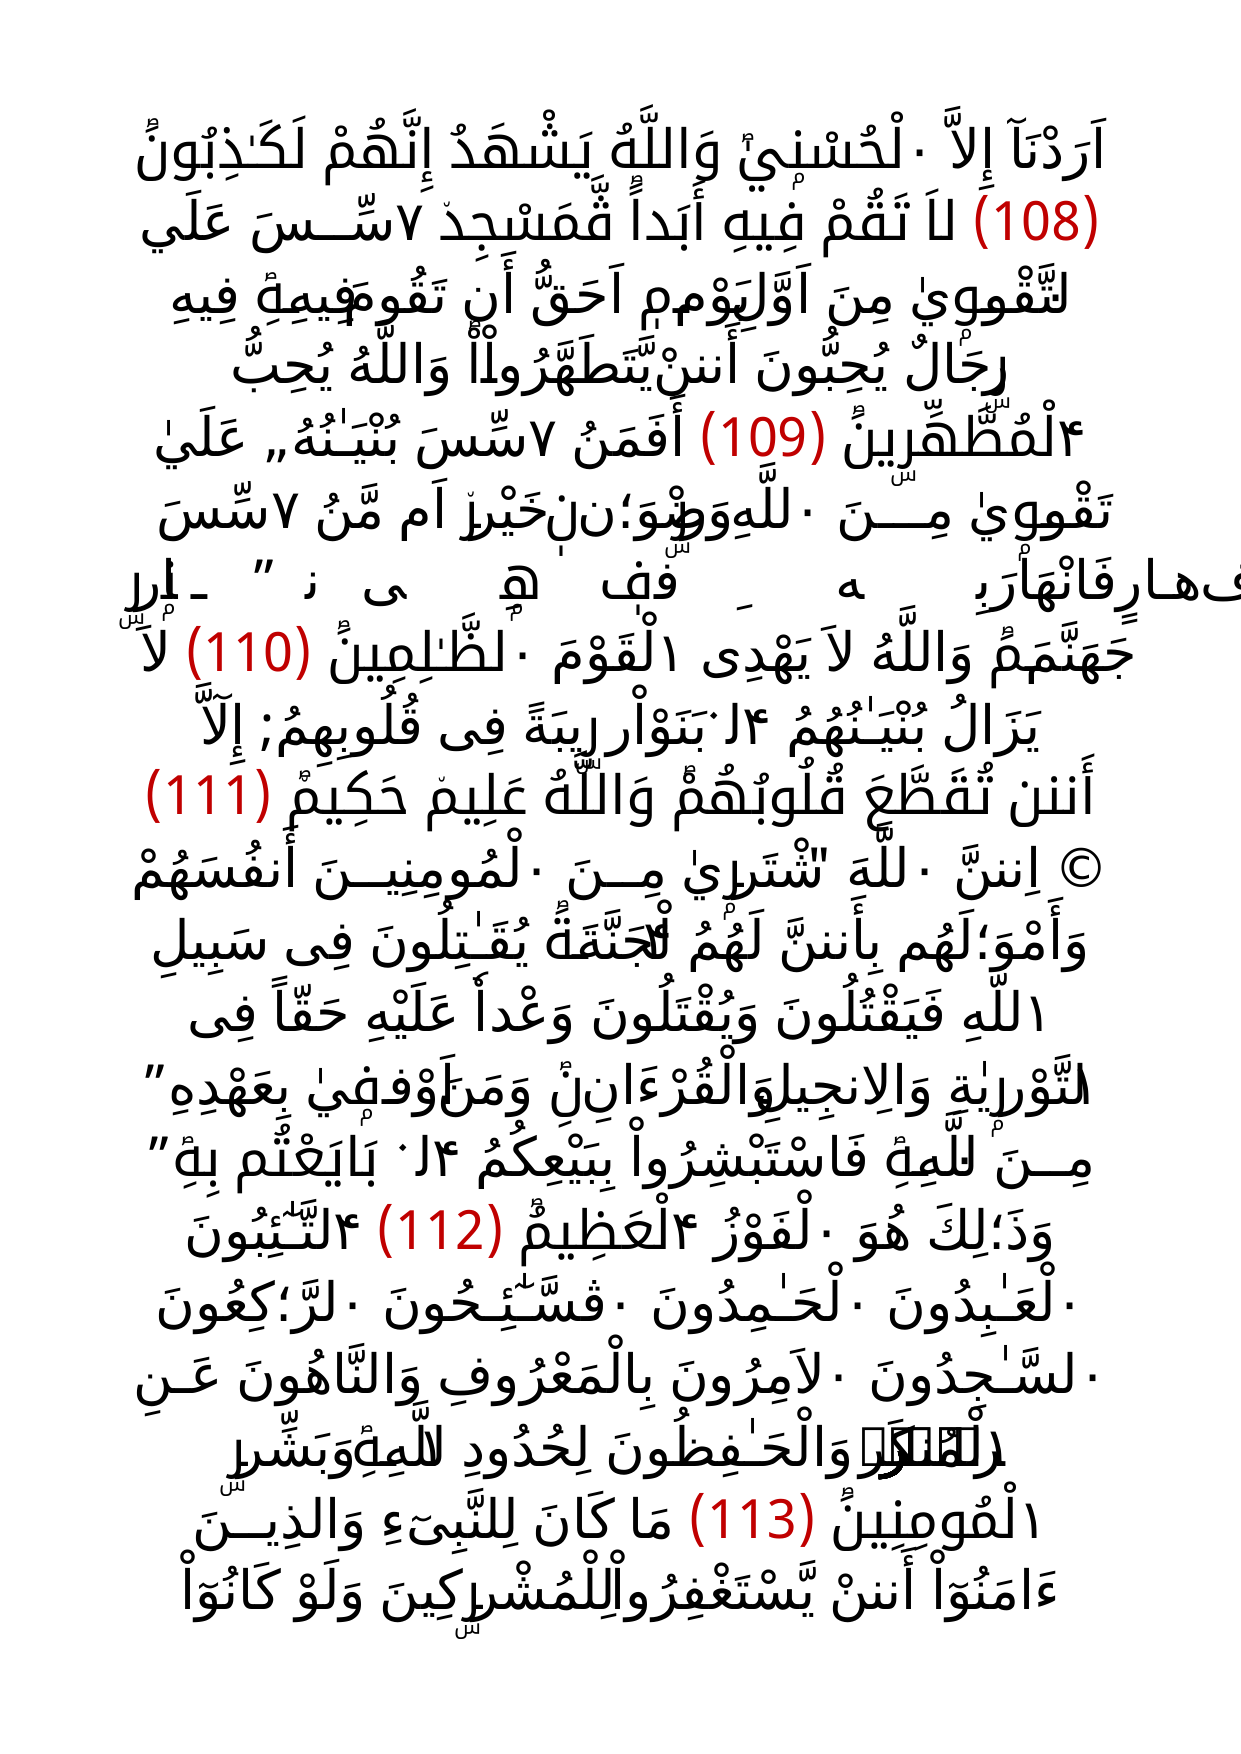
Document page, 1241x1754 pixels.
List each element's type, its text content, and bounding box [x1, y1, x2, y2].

text وَتَعْلَمَ ۰لْكَـٰذِبِينَؐ (43) لاَ يَسْتَـٰذِنُــكَ ۰لذِينَ يُومِنُونَ بِاللَّهِ وَالْيَوْمِ ۱لاَخِرۣ أَنْ يُّجَـٰهِدُواْ بِأَمْوَ؛لِهِمْ وَأَنفُسِهِمْؐ وَاللَّهُ عَلِيمٛ بِالْمُتَّقِينَؐ (44) إِنَّمَا يَسْتَـٰذِنُــكَ ۰لذِيــنَ لاَ يُومِنُونَ بِاللَّهِ وَالْيَوْمِ ۱لاَخِرۣ وَارْتَابَــتْ قُلُوبُهُمْ فَهُمْ فِى رَيْبِهِمْ يَتَرَدَّدُونَؐ (45) © وَلَوَ اَرَادُواْ ۴لْخُرُوجَ لَأَعَدُّواْ لَهُ„ عُدَّةًؐ وَچَكِــن كَرۣهَ ۰للَّهُ èنۢبِعَاثَهُمْ فَثَبَّطَهُمْ وَقِيــلَ ۸قْعُدُواْ مَعَ ۰لْقَـٰعِدِينَؐ (46) لَوْ خَرَجُواْ فِيكُم مَّا زَادُوكُمُ; إِلاَّ خَبَالًا وَلَأَوْضَعُواْ خِچَلَكُمْ يَبْغُونَكُمُ ۴لْفِتْنَةَ وَفِيكُمْ سَمَّـٰعُونَ لَهُمْؐ وَاللَّهُ عَلِيمٛ بِالظَّـٰلِمِينَؐ (47) لَقَدِ 'بْتَغَوُاْ ۴لْفِتْنَةَ مِــن قَـبْلُ وَقَلَّبُواْ لَــكَ ۰لاُمُورَ حَتَّيٰ جَآءَ ۰لْحَقُّ وَظَهَرَ أَمْرُ ۴للَّهِ وَهُمْ كَـٰرۣهُونَؐ (48) وَمِنْهُم مَّـنْ يَّقُولُ èيذَن لِّى وَلاَ تَفْتِنِّىٓؐ أَلاَ فِى ۱لْفِتْنَةِ سَقَطُواْؐ وَإِنَّ جَهَنَّمَ ڤَمُحِيطَةٛ بِالْكۭـٰفِـرۣينَؐ (49) إِن تُصِبْــكَ حَسَنَةٌ تَسُؤْهُمْؐ وَإِن تُصِبْــكَ مُصِيبَةٌ يَقُولُواْ قَدَ اَخَذْنَآ أَمْرَنَا مِــن قَـبْلُ وَيَتَوَلَّواْ وَّهُمْ فَرۣحُونَؐ (50) قُل لَّنْ يُّصِيبَنَآ إِلاَّ مَا كَتَــبَ ۰للَّهُ لَنَاؐ هُوَ مَوْلۭيٰنَاؐ وَعَلَــي ۰للَّهِ فَلْيَتَوَكَّلِ ۱لْمُومِنُونَؐ (51) قُلْ هَلْ تَرَبَّصُونَ بِنَآ إِلٓاَّ إِحْدَييي ۰لْحُسْنَيَيْنِؐ وَنَحْنُ نَتَرَبَّصُ بِكُمُ; أَنْ يُّـصِيبَكُمُ ۴للَّهُ بِعَذَابببٍ مِّنْ عِندِهِ“ أَوْ بِأَيْدِينَاؐ فَتَرَبَّصُوٓاْؐ إِنَّا مَعَكُم مُّتَرَبِّصُونَؐ (52) قُلَ اَنفِقُواْ طَوْعاٗ اَوْ كَرْهاً لَّنْ يُّتَقَبَّــلَ مِنكُمُؐ; إِنَّكُمْ كُنتُمْ قَوْماً فَـٰسِقِينَؐ (53) وَمَا مَنَعَهُمُ; أَننن تُقْبَـلَ مِنْهُمْ نَفَقَـٰتُهُمُ; إِلٓاَّ أَنَّهُمْ كَفَرُواْ بِاللَّهِ وَبِرَسُولِهِ” وَلاَ يَاتُونَ ۰لصَّلَوٰةَ إِلاَّ وَهُمْ كُسَالۭيٰ وَلاَ يُنفِقُونَ إِلاَّ وَهُمْ كَـٰرۣهُونَؐ (54) ® فَلاَ تُعْجِبْــكَ أَمْوَ؛لُهُمْ وَلآَ أَوْچَدُهُمُؐ; إِنَّمَا يُرۣيدُ ۴للَّهُ لِيُعَذِّبَهُم بِهَا فِى ۱لْحَيَوٰةِ ۱لدُّنْيۭا وَتَزْهَــقَ أَنفُسُهُمْ وَهُمْ كَـٰفِرُونَؐ (55) وَيَحْلِفُونَ بِاللَّهِ إِنَّهُمْ لَمِنكُمْ وَمَا هُم مِّنكُمْ وَچَكِنَّهُمْ قَوْمٌ يَفْرَقُونَؐ (56) لَوْ يَجِدُونَ مَڤْجَــٔاٗ اَوْ مَغَـٰرَ؛تتتٖ اَوْ مُدَّخَلًا لَّوَلَّوۣاْ اِلَيْهِ وَهُمْ يَـجْمَحُونَؐ (57) وَمِنْهُم مَّنْ يَّلْمِزُكككَ فِى ۱لصَّدَقَـٰــتِ فَإِنننُ ۷عْطُواْ مِنْهَا رَضُواْ وَإِن لَّمْ يُعْطَوْاْ مِنْهَآ إِذَا هُمْ يَسْخَطُونَؐ (58) وَلَوَ اَنَّهُمْ رَضُواْ مَآ ءَاتۭيٰهُمُ ۴للَّهُ وَرَسُولُهُ„ وَقَالُواْ حَسْبُنَا ۰للَّهُ سَيُوتِينَا ۰للَّهُ مِن فَضْلِهِ” وَرَسُولُهُؐ; إِنَّـآ إِلَــي ۰للَّهِ رَ؛غِبُونَؐ (59) إِنَّمَا ۰لصَّدَقَـٰــتُ لِلْفُقَرَآءِ وَالْمَسَـٰكِينِ وَالْعَـٰمِلِيــنَ عَلَيْهَا وَالْمُوَ۬لَّفَةِ قُلُوبُهُمْ وَفِى ۱لرّۣقَابببِ وَالْغَـٰرۣمِينَ وَفِى سَبِيلِ ۱للَّهِ وَابْـنِ ۱لسَّبِيلِ فَرۣيضَةً مِّــنَ ۰للَّهِؐ وَاللَّهُ عَلِيم٘ حَكِيمٌؐ (60) ¥ وَمِنْهُمُ ۴لذِينَ يُوذُونَ ۰لنَّبِىٓءَ وَيَقُولُونَ هُوَ ٱُذْنٌؐ قُــلُ ۷ذْنُ خَيْرٍ لَّكُمْ يُومِنُ بِاللَّهِ وَيُومِـنُ لِلْمُومِنِينَ وَرَحْمَةٌ لِّلذِيــنَ ءَامَنُواْ مِنكُمْؐ وَالذِينَ يُوذُونَ رَسُولَ ۰للَّهِ لَهُمْ عَذَاب٘ اَلِيمٌؐ (61) يَحْلِفُونَ بِاللَّهِ لَكُمْ لِيُرْضُوكُمْ وَاللَّهُ وَرَسُولُهُ; أَحَقُّ أَنْ يُّرْضُوهُ إِننن كَانُواْ مُومِنِينَؐ (62) أَلَمْ يَعْلَمُوٓاْ أَنَّهُ„ مَنْ يُّحَادِدِ ۱للَّهَ وَرَسُولَهُ„ فَأَنننَّ لَهُ„ نَارَ جَهَنَّمَ خَـٰلِداً فِيهَاؐ ذَ؛لِكَ ۰لْخِزْيُ ۴لْعَظِيمُؐ (63) يَحْذَرُ ۴لْمُنَـٰفِقُونَ أَن تُنَزَّلَ عَلَيْهِمْ سُورَةٌ تُنَبِّيؖهُم بِمَا فِى قُلُوبِهِمْؐ قُلِ 'سْتَهْزۣءُوٓاْؐ إِنننَّ ۰للَّهَ مُخْرۣجٌ مَّا تَحْذَرُونَؐ (64) وَلَـئِــن سَأَلْتَهُمْ لَيَقُولُنَّ إِنَّمَا كُنَّا نَخُوضُ وَنَلْعَبُؐ قُـلَ اَبِاللَّهِ وَءَايَـٰتِهِ” وَرَسُولِهِ” كُنتُمْ تَسْتَهْزۣءُونَؐ (65) لاَ تَعْتَذِرُواْؐ قَدْ كَفَرْتُم بَعْدَ إِيمَـٰنِكُمُؐ; إِنْ يُّعْفَ عَــن طَآئِفَةٍ مِّنكُمْ تُعَذَّبْ طَآئِفَةٛ بِأَنَّهُمْ كَانُواْ مُجْرۣمِيـنَؐ (66) ۰لْمُنَـٰفِقُونَ وَالْمُنَـٰفِقَـٰــتُ بَعْضُهُم مِّـنۢ بَعْـضٍ يَامُرُونَ بِالْمُنكَرۣ وَيَنْهَوْنَ عَـنِ ۱لْمَعْرُوفِ وَيَقْبِضُونَ أَيْدِيَهُمْ نَسُواْ ۴للَّهَ فَنَسِيَهُمُؐ; إِنننَّ ۰لْمُنَـٰفِقِيــنَ هُمُ ۴لْفَـٰسِقُونَؐ (67) وَعَدَ ۰للَّهُ ۴لْمُنَـٰفِقِينَ وَالْمُنَـٰفِقَـٰــتِ وَالْكُفَّارَ نَارَ جَهَنَّمَ خَـٰلِدِينَ فِيهَاؐ هِــيَ حَسْبُهُمْؐ وَلَعَنَهُمُ ۴للَّهُؐ وَلَهُمْ عَذَابببٌ مُّقِيمٌؐ (68) كَالذِيــنَ مِـن قَبْلِكُمْ كَانُوٓاْ أَشَدَّ مِنكُمْ قُوَّةً وَأَكْثَرَ أَمْوَ؛لًا وَأَوْچَداً فَاسْتَمْتَعُواْ بِخَچَقِهِمْ فَاسْتَمْتَعْتُم بِخَچَقِكُمْ كَمَا "سْتَمْتَعَ ۰لذِينَ مِن قَبْلِكُم بِخَچَقِهِمْ وَخُضْتُمْ كَاﻟ﮲ خَاضُوٓاْؐ ٱُوْلَئِكَ حَبِطَــتَ اَعْمَـٰلُهُمْ فِى ۱لدُّنْيۭا وَالاَخِرَةِؐ وَٱُوْلَئِكَ هُمُ ۴لْخَـٰسِرُونَؐ (69) ® أَلَمْ يَاتِهِمْ نَبَٱُ ۴لذِيــنَ مِـن قَبْلِهِمْ قَوْمِ نُوحٍ وَعَادٍ وَثَمُودَ (70) وَقَوْمِ إِبْرَ؛هِيمَ وَأَصْحَـٰــبِ مَدْيَنَ وَالْمُوتَفِكَـٰــتِؐ أَتَتْهُمْ رُسُلُهُم بِالْبَيِّنَـٰــتِؐ فَمَا كَانَ ۰للَّهُ لِيَظْلِمَهُمْؐ وَچَكِن كَانُوٓاْ أَنفُسَهُمْ يَظْلِمُونَؐ (71) وَالْمُومِنُونَ وَالْمُومِنَـٰــتُ بَعْضُهُمُ; أَوْلِيَآءُ بَعْضٍؐ يَامُرُونَ بِالْمَعْرُوفِ وَيَنْهَوْنَ عَنِ ۱لْمُنكَرۣ وَيُقِيمُونَ ۰لصَّلَوٰةَ وَيُوتُونَ ۰لزَّكَوٰةَ وَيُطِيعُونننَ ۰للَّهَ وَرَسُولَهُؐ; ٱُوْلَئِــكَ سَيَرْحَمُهُمُ ۴للَّهُؐ إِنننَّ ۰للَّهَ عَزۣيز٘ حَكِيمٌؐ (72) وَعَدَ ۰للَّهُ ۴لْمُومِنِينَ وَالْمُومِنَـٰتِ جَنَّـٰــتٍ تَجْرۣى مِــن تَحْتِهَا ۰لاَنْهَـٰرُ خَـٰلِدِيــنَ فِـيهَا وَمَسَـٰكِــنَ طَيِّبَةً فِى جَنَّـٰــتِ عَدْنٍؐ وَرۣضْوَ؛نٌ مِّــنَ ۰للَّهِ أَكْبَرُؐ ذَ؛لِــكَ هُوَ ۰لْفَوْزُ ۴لْعَظِيمُؐ (73) يَـٰٓأَيُّهَا ‏ ۰لنَّبِىٓءُ جَـٰهِدِ ۱لْكُفَّارَ وَالْمُنَـٰفِقِينَ وَاغْلُظْ عَلَيْهِمْؐ وَمَأْوۭيٰهُمْ جَهَنَّمُؐ وَبِيــسَ ۰لْمَصِيرُؐ (74) يَحْلِفُونَ بِاللَّهِ مَا قَالُواْؐ وَلَقَدْ قَالُواْ كَلِمَةَ ۰لْكُفْرۣ وَكَفَرُواْ بَعْدَ إِسْچَمِهِمْ وَهَمُّواْ بِمَا لَمْ يَنَالُواْؐ وَمَا نَقَمُوٓاْ إِلٓاَّ أَنَ اَغْنۭيٰهُمُ ۴للَّهُ وَرَسُولُهُ„ مِن فَضْلِهِؐ” فَإِنْ يَّتُوبُواْ يَــكُ خَيْراً لَّهُمْؐ وَإِنْ يَّتَوَلَّوْاْ يُعَذِّبْهُمُ ۴للَّهُ عَذَاباٗ اَلِيماً فِى ۱لدُّنْيۭا وَالاَخِرَةِؐ وَمَا لَهُمْ فِى ۱لاَرْضضضِ مِنْ وَّلِيٍّ وَلاَ نَصِيرٍؐ (75) © وَمِنْهُم مَّــنْ عَـٰهَدَ ۰للَّهَ لَـئِــنَ —اتۭيٰنَا مِن فَضْلِهِ” لَنَصَّدَّقَنَّ وَلَنَكُونَــنَّ مِـنَ ۰ڤصَّـٰڤِحِينَؐ (76) فَلَمَّآ ءَاتۭيٰهُم مِّن فَضْلِهِ” بَخِلُواْ بِهِ” وَتَوَلَّواْ وَّهُم مُّعْرۣضُونَؐ (77) فَأَعْقَبَهُمْ نِفَاقاً فِى قُلُوبِهِمُ; إِلَيٰ يَوْمِ يَلْقَوْنَهُ„ بِمَآ أَخْلَفُواْ ۴للَّهَ مَا وَعَدُوهُ وَبِمَا كَانُواْ يَكْذِبُونَؐ (78) أَلَمْ يَعْلَمُوٓاْ أَنننَّ ۰للَّهَ يَعْلَمُ سِرَّهُمْ وَنَجْوۭيٰهُمْ وَأَنننَّ ۰للَّهَ عَچَّمُ ۴لْغُيُوبِؐ (79) ۱لذِينَ يَلْمِزُونَ ۰لْمُطَّوّۣعِينَ مِنَ ۰لْمُومِنِينَ فِى ۱لصَّدَقَـٰــتِ وَالذِينَ لاَ يَجِدُونَ إِلاَّ جُهْدَهُمْ فَيَسْخَرُونَ مِنْهُمْ سَخِرَ ۰للَّهُ مِنْهُمْؐ وَلَهُمْ عَذَاب٘ اَلِيم٘ؐ (80) 'سْتَغْفِرْ لَهُمُ; أَوْ لاَ تَسْتَغْفِرْ لَهُمُؐ; إِننن تَسْتَغْفِرْ لَهُمْ سَبْعِيــنَ مَرَّةً فَلَنْ يَّغْفِرَ ۰للَّهُ لَهُمْؐ ذَ؛لِــكَ بِأَنَّهُمْ كَفَرُواْ بِاللَّهِ وَرَسُولِهِؐ” وَاللَّهُ لاَ يَهْدِى ۱لْقَوْمَ ۰لْفَـٰسِقِينَؐ (81) فَرۣحَ ۰ڤْمُخَلَّفُونَ بِمَقْعَدِهِمْ خِچَفَ رَسُولِ ۱للَّهِ وَكَرۣهُوٓاْ أَنْ يُّجَـٰهِدُواْ بِأَمْوَ؛لِهِمْ وَأَنفُسِهِمْ فِى سَبِيلِ ۱للَّهِ وَقَالُواْ لاَ تَنفِرُواْ فِى ۱لْحَرّۣؐ قُلْ نَارُ جَهَنَّمَ أَشَدُّ حَرّاً لَّوْ كَانُواْ يَفْقَهُونَؐ (82) فَڤْيَضْحَكُواْ قَلِيلًا وَلْيَبْكُواْ كَثِيراً جَزَآءَۢ بِمَا كَانُواْ يَكْسِبُونَؐ (83) فَإِن رَّجَعَكَ ۰للَّهُ إِلَــيٰ طَآئِفَةٍ مِّنْهُمْ فَاسْتَـٰذَنُوكككَ ڤِڤْخُرُوجِ فَقُل لَّن تَخْرُجُواْ مَعِــيَ أَبَداً وَلَــن تُقَـٰتِلُواْ مَعِى عَدُوّاٗؐ اِنَّكُمْ رَضِيتُم بِالْقُعُودِ أَوَّلَ مَرَّةٍؐ فَاقْعُدُواْ مَعَ ۰لْخَـٰلِفِينَؐ (84) وَلاَ تُصَــلّۣ عَلَيٰٓ أَحَدٍ مِّنْهُم مَّاتتتَ أَبَداً وَلاَ تَقُمْ عَلَيٰ قَبْرۣهِؐ“ إِنَّهُمْ كَفَرُواْ بِاللَّهِ وَرَسُولِهِ” وَمَاتُواْ وَهُمْ فَـٰسِقُونَؐ (85) ® وَلاَ تُعْجِبْــكَ أَمْوَ؛لُهُمْ وَأَوْچَدُهُمُؐ; إِنَّمَا يُرۣيدُ ۴للَّهُ أَنْ يُّعَذِّبَهُم بِهَا فِى ۱لدُّنْيۭا وَتَزْهَــقَ أَنفُسُهُمْ وَهُمْ كَـٰفِرُونَؐ (86) وَإِذَآ ٱُنزۣلَــتْ سُورَة٘ اَنَ —امِنُواْ بِاللَّهِ وَجَـٰهِدُواْ مَعَ رَسُولِهِ 'سْتَـٰذَنَــكَ ٱُوْلُواْ ۴لطَّوْلِ مِنْهُمْ وَقَالُواْ ذَرْنَا نَكُن مَّعَ ۰لْقَـٰعِدِينَؐ (87) رَضُواْ بِأَنْ يَّكُونُواْ مَعَ ۰لْخَوَالِـفِؐ وَطُبِعَ عَلَــيٰ قُلُوبِهِمْ فَهُمْ لاَ يَفْقَهُونَؐ (88) چَكِنِ ۱لرَّسُولُ وَالذِيــنَ ءَامَنُواْ مَعَهُ„ جَـٰهَدُواْ بِأَمْوَ؛لِهِمْ وَأَنفُسِهِمْؐ وَٱُوْلَئِــكَ لَهُمُ ۴لْخَيْرَ؛تتتُؐ وَٱُوْلَئِــكَ هُمُ ۴ڤْمُفْڤِحُونَؐ (89) أَعَدَّ ۰للَّهُ لَهُمْ جَنَّـٰــتٍ تَجْرۣى مِــن تَحْتِهَا ۰لاَنْهَـٰرُ خَـٰلِدِينَ فِيهَاؐ ذَ؛لِكَ ۰لْفَوْزُ ۴لْعَظِيمُؐ (90) وَجَآءَ ۰لْمُعَذِّرُونَ مِــنَ ۰لاَعْرَابِ لِيُوذَنَ لَهُمْ وَقَعَدَ ۰لذِيــنَ كَذَبُواْ ۴للَّهَ وَرَسُولَهُؐ, سَيُصِيــبُ ۴لذِيــنَ كَفَرُواْ مِنْهُمْ عَذَاب٘ اَلِيمٌؐ (91) لَّيْــسَ عَلَي ۰لضُّعَفَآءِ وَلاَ عَلَي ۰لْمَرْضۭيٰ وَلاَ عَلَــي ۰لذِيــنَ لاَ يَجِدُونَ مَا يُنفِقُونَ حَرَج٘ اِذَا نَصَحُواْ لِلهِ وَرَسُولِهِؐ” مَا عَلَــي ۰ڤْمُحْسِنِينَ مِن سَبِيلٍؐ وَاللَّهُ غَفُورٌ رَّحِيمٌؐ (92) وَلاَ عَلَــي ۰لذِيــنَ إِذَا مَآ أَتَوْكَ ڤِتَحْمِلَهُمْ قُلْتَ لآَ أَجِدُ مَآ أَحْمِلُكُمْ عَلَيْهِؐ تَوَلَّواْ وَّأَعْيُنُهُمْ تَفِيضُ مِنَ ۰لدَّمْعِ حَزَناٗ اَلاَّ يَجِدُواْ مَا يُنفِقُونَؐ (93) ¤ إِنَّمَا ۰لسَّبِيلُ عَلَي ۰لذِينَ يَسْتَـٰذِنُونَــكَ وَهُمُ; أَغْنِيَآءُؐ رَضُواْ بِأَنْ يَّكُونُواْ مَعَ ۰لْخَوَالِفِؐ وَطَبَعَ ۰للَّهُ عَلَــيٰ قُلُوبِهِمْ فَهُمْ لاَ يَعْلَمُونَؐ (94) يَعْتَذِرُونَ إِلَيْكُمُ; إِذَا رَجَعْتُمُ; إِلَيْهِمْؐ قُــل لاَّ تَعْتَذِرُواْ لَن نُّومِــنَ لَكُمْؐ قَدْ نَبَّأَنَا ۰للَّهُ مِــنَ اَخْبۭارۣكُمْؐ وَسَيَرَييي ۰للَّهُ عَمَلَكُمْ وَرَسُولُهُؐ„ ثُمَّ تُرَدُّونَ إِلَــيٰ عَـٰلِمِ ۱لْغَيْــبِ وَالشَّهَـٰدَةِ فَيُنَبِّيؖكُم بِمَا كُنتُمْ تَعْمَلُونَؐ (95) سَيَحْلِفُونَ بِاللَّهِ لَكُمُ; إِذَا "نقَلَبْتُمُ; إِلَيْهِمْ لِتُعْرۣضُواْ عَنْهُمْؐ فَأَعْرۣضُواْ عَنْهُمُؐ; إِنَّهُمْ رۣجْسٌؐ وَمَأْوۭيٰهُمْ جَهَنَّمُؐ جَزَآءَۢ بِمَا كَانُواْ يَكْسِبُونَؐ (96) يَحْلِفُونَ لَكُمْ لِتَرْضَوْاْ عَنْهُمْ فَإِن تَرْضَوْاْ عَنْهُمْ فَإِنننَّ ۰للَّهَ لاَ يَرْضۭيٰ عَنِ ۱لْقَوْمِ ۱لْفَـٰسِقِينَؐ (97) ۰لاَعْرَابُ أَشَدُّ كُفْراً وَنِفَاقاً وَأَجْدَرُ أَلاَّ يَعْلَمُواْ حُدُودَ مَآ أَنزَلَ ۰للَّهُ عَلَيٰ رَسُولِهِؐ” وَاللَّهُ عَلِيـم٘ حَكِيمٌؐ (98) وَمِــنَ ۰لاَعْرَابببِ مَــنْ يَّتَّخِذُ مَا يُنفِقُ مَغْرَماً وَيَتَرَبَّصُ بِكُمُ ۴لدَّوَآئِرَؐ عَلَيْهِمْ دَآئِرَةُ ۴لسَّوْءِؐ وَاللَّهُ سَمِيع٘ عَلِيمٌؐ (99) وَمِــنَ ۰لاَعْرَابببِ مَنْ يُّومِـنُ بِاللَّهِ وَالْيَوْمِ ۱لاَخِرۣ وَيَتَّخِذُ مَا يُنفِقُ قُرُبَـٰــتٖ عِندَ ۰للَّهِ وَصَلَوَ؛تتتِ ۱لرَّسُولِؐ أَلآَ إِنَّهَا قُرُبَةٌ لَّهُمْؐ سَيُدْخِلُهُمُ ۴للَّهُ فِى رَحْمَتِهِؐ“ إِنننَّ ۰للَّهَ غَفُورٌ رَّحِيمٌؐ (100) وَالسَّـٰبِقُونَ ۰لاَوَّلُونَ مِــنَ ۰ڤْمُهَـٰجِرۣيـنَ وَالاَنصۭارۣ وَالذِينَ "تَّبَعُوهُم بِإِحْسَـٰنٍ رَّضِــيَ ۰للَّهُ عَنْهُمْ وَرَضُواْ عَنْهُؐ وَأَعَدَّ لَهُمْ جَنَّـٰــتٍ تَجْرۣى تَحْتَهَا ۰لاَنْهَـٰرُ خَـٰلِدِينَ فِيهَآ أَبَداًؐ ذَ؛لِــكَ ۰لْفَوْزُ ۴لْعَظِيمُؐ (101) ® وَمِمَّنْ حَوْلَكُم مِّــنَ ۰لاَعْرَابِ مُنَـٰفِقُونَؐ وَمِــنَ اَهْلِ ۱لْمَدِينَةِ مَرَدُواْ عَلَي ۰لنِّفَاقِ لاَ تَعْلَمُهُمْؐ نَحْــنُ نَعْلَمُهُمْؐ سَنُعَذِّبُهُم مَّرَّتَيْنِ ثُمَّ يُرَدُّونَ إِلَــيٰ عَذَابٖ عَظِيمٍؐ (102) وَءَاخَرُونَ "عْتَرَفُواْ بِذُنُوبِهِمْ خَلَطُواْ عَمَلًا صَـٰڤِحاً وَءَاخَرَ سَيِّيؗاٗ عَسَــي ۰للَّهُ أَنننْ يَّتُوبببَ عَلَيْهِمُؐ; إِنننَّ ۰للَّهَ غَفُورٌ رَّحِيم٘ؐ (103) خُذْ مِنَ اَمْوَ؛لِهِمْ صَدَقَةً تُطَهِّرُهُمْ وَتُزَكِّيهِم بِهَا وَصَــلّۣ عَلَيْهِمُؐ; إِنننَّ صَلَوَ؛تِــكَ سَكَــنٌ لَّهُمْؐ وَاللَّهُ سَمِيع٘ عَلِيم٘ؐ (104) اَلَمْ يَعْلَمُوٓاْ أَنننَّ ۰للَّهَ هُوَ يَقْبَلُ ۴لتَّوْبَةَ عَنْ عِبَادِهِ” وَيَاخُذُ ۴لصَّدَقَـٰــتِ وَأَنَّ ۰للَّهَ هُوَ ۰لتَّوَّابُ ۴لرَّحِيمُؐ (105) وَقُـلِ 'عْمَلُواْ فَسَيَرَي ۰للَّهُ عَمَلَكُمْ وَرَسُولُهُ„ وَالْمُومِنُونَؐ وَسَتُرَدُّونَ إِلَيٰ عَـٰلِمِ ۱لْغَيْــبِ وَالشَّهَـٰدَةِ فَيُنَبِّيؖكُم بِمَا كُنتُمْ تَعْمَلُونَؐ (106) وَءَاخَرُونَ مُرْجَوْنَ لَأِمْرۣ ۱للَّهِ إِمَّــا يُعَذِّبُهُمْ وَإِمَّا يَتُوبُ عَلَيْهِمْؐ وَاللَّهُ عَلِيم٘ حَكِيم٘ؐ (107) ۱لذِيــنَ "تَّخَذُواْ مَسْجِداً ضِرَاراً وَكُفْراً وَتَفْرۣيقاَۢ بَيْــنَ ۰لْمُومِنِينَ وَإِرْصَاداً لِّمَــنْ حَارَبببَ ۰للَّهَ وَرَسُولَهُ„ مِــن قَـبْلُؐ وَڤَيَحْلِفُنَّ إِنَ اَرَدْنَآ إِلاَّ ۰لْحُسْنۭيٰؐ وَاللَّهُ يَشْهَدُ إِنَّهُمْ لَكَـٰذِبُونَؐ (108) لاَ تَقُمْ فِيهِ أَبَداًؐ ڤَّمَسْجِد٘ ۷سِّــسَ عَلَي ۰لتَّقْوۭيٰ مِنَ اَوَّلِ يَوْمٖ اَحَقُّ أَن تَقُومَ فِيهِؐ فِيهِ رۣجَالٌ يُحِبُّونَ أَنننْ يَّتَطَهَّرُواْؐ وَاللَّهُ يُحِبُّ ۴لْمُطَّهِّرۣينَؐ (109) أَفَمَنُ ۷سِّسَ بُنْيَـٰنُهُ„ عَلَيٰ تَقْوۭيٰ مِـــنَ ۰للَّهِ وَرۣضْوَ؛نٖ خَيْر٘ اَم مَّنُ ۷سِّسَ بُنْيَـٰنُهُ„ عَلَــيٰ شَفَا جُرُفٖ هۭارٍ فَانْهَارَ بِهِ” فِى نۭارۣ جَهَنَّمَؐ وَاللَّهُ لاَ يَهْدِى ۱لْقَوْمَ ۰لظَّـٰلِمِينَؐ (110) لاَ يَزَالُ بُنْيَـٰنُهُمُ ۴ﻟ﮲ بَنَوْاْ رۣيبَةً فِى قُلُوبِهِمُ; إِلٓاَّ أَننن تُقَطَّعَ قُلُوبُهُمْؐ وَاللَّهُ عَلِيم٘ حَكِيم٘ؐ (111) © اِنننَّ ۰للَّهَ "شْتَرۭيٰ مِــنَ ۰لْمُومِنِيــنَ أَنفُسَهُمْ وَأَمْوَ؛لَهُم بِأَنننَّ لَهُمُ ۴لْجَنَّةَؐ يُقَـٰتِلُونَ فِى سَبِيلِ ۱للَّهِ فَيَقْتُلُونَ وَيُقْتَلُونَ وَعْداٗ عَلَيْهِ حَقّاً فِى ۱لتَّوْرۭيٰةِ وَالِانجِيلِ وَالْقُرْءَانِؐ وَمَنَ اَوْفۭيٰ بِعَهْدِهِ” مِــنَ ۰للَّهِؐ فَاسْتَبْشِرُواْ بِبَيْعِكُمُ ۴ﻟ﮲ بَايَعْتُم بِهِؐ” وَذَ؛لِكَ هُوَ ۰لْفَوْزُ ۴لْعَظِيمُؐ (112) ۴لتَّـٰٓئِبُونَ ۰لْعَـٰبِدُونَ ۰لْحَـٰمِدُونَ ۰ڤسَّـٰٓئِـحُونَ ۰لرَّ؛كِعُونَ ۰لسَّـٰجِدُونَ ۰لاَمِرُونَ بِالْمَعْرُوفِ وَالنَّاهُونَ عَـنِ ۱لْمُنكَرۣ وَالْحَـٰفِظُونَ لِحُدُودِ ۱للَّهِؐ وَبَشِّرۣ ۱لْمُومِنِينَؐ (113) مَا كَانَ لِلنَّبِىٓءِ وَالذِيــنَ ءَامَنُوٓاْ أَنننْ يَّسْتَغْفِرُواْ لِلْمُشْرۣكِينَ وَلَوْ كَانُوٓاْ ٱُوْلِى قُرْبۭيٰ مِـنۢ بَعْدِ مَا تَبَيَّــنَ لَهُمُ; أَنَّهُمُ; أَصْحَـٰبُ ۴لْجَحِيمِؐ (114) وَمَا كَانَ "سْتِغْفَارُ إِبْرَ؛هِيمَ لَأِبِيهِ إِلاَّ عَن مَّوْعِدَةٍ وَعَدَهَآ إِيَّاهُؐ فَلَمَّا تَبَيَّــنَ لَهُ; أَنَّهُ„ عَدُوٌّ لِّلهِ تَبَرَّأَ مِنْهُؐ إِنَّ إِبْرَ؛هِيمَ لَأَوَّ؛ه٘ حَلِيمٌؐ (115) وَمَا كَانَ ۰للَّهُ لِيُضِلَّ قَوْماَۢ بَعْدَ إِذْ هَدۭيٰهُمْ حَتَّيٰ يُبَيِّــنَ لَهُم مَّا يَتَّقُونَؐ إِنننَّ ۰للَّهَ بِكُــلّۣ شَيْءٖ عَلِيم٘ؐ (116) اِنننَّ ۰للَّهَ لَهُ„ مُلْكُ ۴لسَّمَـٰوَ؛تِ وَالاَرْضِؐ يُحْىِ” وَيُمِيــتُؐ وَمَا لَكُم مِّن دُونِ ۱للَّهِ مِنْ وَّلِيٍّ وَلاَ نَصِيرٍؐ (117) ® لَّقَد تَّابببَ ۰للَّهُ عَلَــي ۰لنَّبِىٓءِ وَاڤْمُهَـٰجِرۣينَ وَالاَنصۭارۣ ۱لذِيــنَ "تَّبَعُوهُ فِى سَاعَةِ ۱لْعُسْرَةِ مِـنۢ بَعْدِ مَــا كَادَ تَزۣيغُ قُلُوبببُ فَرۣيـقٍ مِّنْهُمْ ثُمَّ تَابببَ عَلَيْهِمُ; إِنَّهُ„ بِهِمْ رَءُوفٌ رَّحِيمٌ (118) وَعَلَــي ۰لثَّچَثَةِ ۱لذِيــنَ خُلِّفُواْؐ حَتَّيٰٓ إِذَا ضَاقَــتْ عَلَيْهِمُ ۴لاَرْضُ بِمَا رَحُبَــتْ وَضَاقَتْ عَلَيْهِمُ; أَنفُسُهُمْ وَظَنُّوٓاْ أَن لاَّ مَلْجَأَ مِــنَ ۰للَّهِ إِلٓاَّ إِلَيْهِ ثُمَّ تَابَ عَلَيْهِمْ لِيَتُوبُوٓاْؐ إِنننَّ ۰للَّهَ هُوَ ۰لتَّوَّابُ ۴لرَّحِيمُؐ (119) يَـٰٓأَيُّهَا ۰لذِيــنَ ءَامَنُواْ èتَّقُواْ ۴للَّهَ وَكُونُواْ مَعَ ۰لصَّـٰدِقِـيـنَؐ (120) مَا كَانَ لَأِهْـلِ ۱لْمَدِينَةِ وَمَــنْ حَوْلَهُم مِّــنَ ۰لاَعْرَابِ أَنْ يَّتَخَلَّفُواْ عَن رَّسُولِ ۱للَّهِ وَلاَ يَرْغَبُواْ بِأَنفُسِهِمْ عَــن نَّفْسِهِؐ” ذَ؛لِــكَ بِأَنَّهُمْ لاَ يُصِيبُهُمْ ظَمَاءٌ وَلاَ نَصَــبٌ وَلاَ مَخْمَصَةٌ فِى سَبِيلِ ۱للَّهِ وَلاَ يَطَـُٔونَ مَوْطِيؗاً يَغِيظُ ۴لْكُفَّارَ وَلاَ يَنَالُونَ مِــنْ عَدُوٍّ نَّيْلٗا اِلاَّ كُتِبَ لَهُم بِهِ” عَمَــلٌ صَـٰلِح٘ؐ اِنَّ ۰للَّهَ لاَ يُضِيعُ أَجْرَ ۰ڤْمُحْسِنِيـنَؐ (121) وَلاَ يُنفِقُونَ نَفَقَةً صَغِيرَةً وَلاَ كَبِيرَةً وَلاَ يَقْطَعُونَ وَادِياٗ اِلاَّ كُتِبَ لَهُمْؐ لِيَجْزۣيَهُمُ ۴للَّهُ أَحْسَــنَ مَا كَانُواْ يَعْمَلُونَؐ (122) وَمَا كَانَ ۰لْمُومِنُونَ لِيَنفِرُواْ كَآفَّةًؐ فَلَوْلاَ نَفَرَ مِــن كُلِّ فِرْقَةٍ مِّنْهُمْ طَــآئِفَةٌ لِّيَتَفَقَّهُــواْ فِى ۱لدِّينِ وَلِيُنذِرُواْ قَوْمَهُــمُ; إِذَا رَجَعُوٓاْ إِلَيْهِمْ لَعَلَّهُمْ يَحْذَرُونَؐ (123) ¥ يَـٰٓأَيُّهَا ۰لذِينَ ءَامَنُواْ قَـٰتِلُواْ ۴لذِينَ يَلُونَكُم مِّــنَ ۰لْكُفّۭارۣ وَڤْيَجِدُواْ فِيكُمْ غِلْظَةًؐ وَاعْلَمُوٓاْ أَنننَّ ۰للَّهَ مَعَ ۰لْمُتَّقِينَؐ (124) وَإِذَا مَآ ٱُنزۣلَــتْ سُورَةٌ فَمِنْهُم مَّنْ يَّقُولُ أَيُّكُمْ زَادَتْهُ هَـٰذِهِ“ إِيمَـٰناًؐ فَأَمَّا ۰لذِيــنَ ءَامَنُواْ فَزَادَتْهُمُ; إِيمَـٰناً وَهُمْ يَسْتَبْشِرُونَؐ (125) وَأَمَّا ۰لذِيــنَ فِى قُلُوبِهِم مَّرَضٌ فَزَادَتْهُمْ رۣجْساٗ اِلَيٰ رۣجْسِهِمْ وَمَاتُواْ وَهُمْ كَـٰفِرُونَؐ (126) أَوَلاَ يَرَوْنَ أَنَّهُمْ يُفْتَنُونَ فِى كُــلّۣ عَامٍ مَّرَّةٗ اَوْ مَرَّتَيْنِ ثُمَّ لاَ يَتُوبُونَ وَلاَ هُمْ يَذَّكَّرُونَؐ (127) وَإِذَا مَآ ٱُنزۣلَــتْ سُورَةٌ نَّظَرَ بَعْضُهُمُ; إِلَيٰ بَعْـضٖ هَلْ يَرۭيٰكُم مِّــنَ اَحَدٍ ثُمَّ "نصَرَفُواْؐ صَرَفَ ۰للَّهُ قُلُوبَهُم بِأَنَّهُمْ قَوْمٌ لاَّ يَفْقَهُونَؐ (128) لَقَدْ جَآءَكُمْ رَسُولٌ مِّنَ اَنفُسِكُمْ عَزۣيز٘ عَلَيْهِ مَا عَنِتُّمْؐ حَرۣيــص٘ عَلَيْكُمؐ بِالْمُومِنِينَ رَءُوفٌ رَّحِيمٌؐ (129) فَإِن تَوَلَّوْاْ فَقُــلْ حَسْبِــيَ ۰للَّهُؐ لآَ إِچَهَ إِلاَّ هُوَؐ عَلَيْهِ تَوَكَّلْــتُؐ وَهُوَ رَبببُّ ۴لْعَرْشِ ۱لْعَظِيمِ (130) [118, 118, 1122, 1631]
